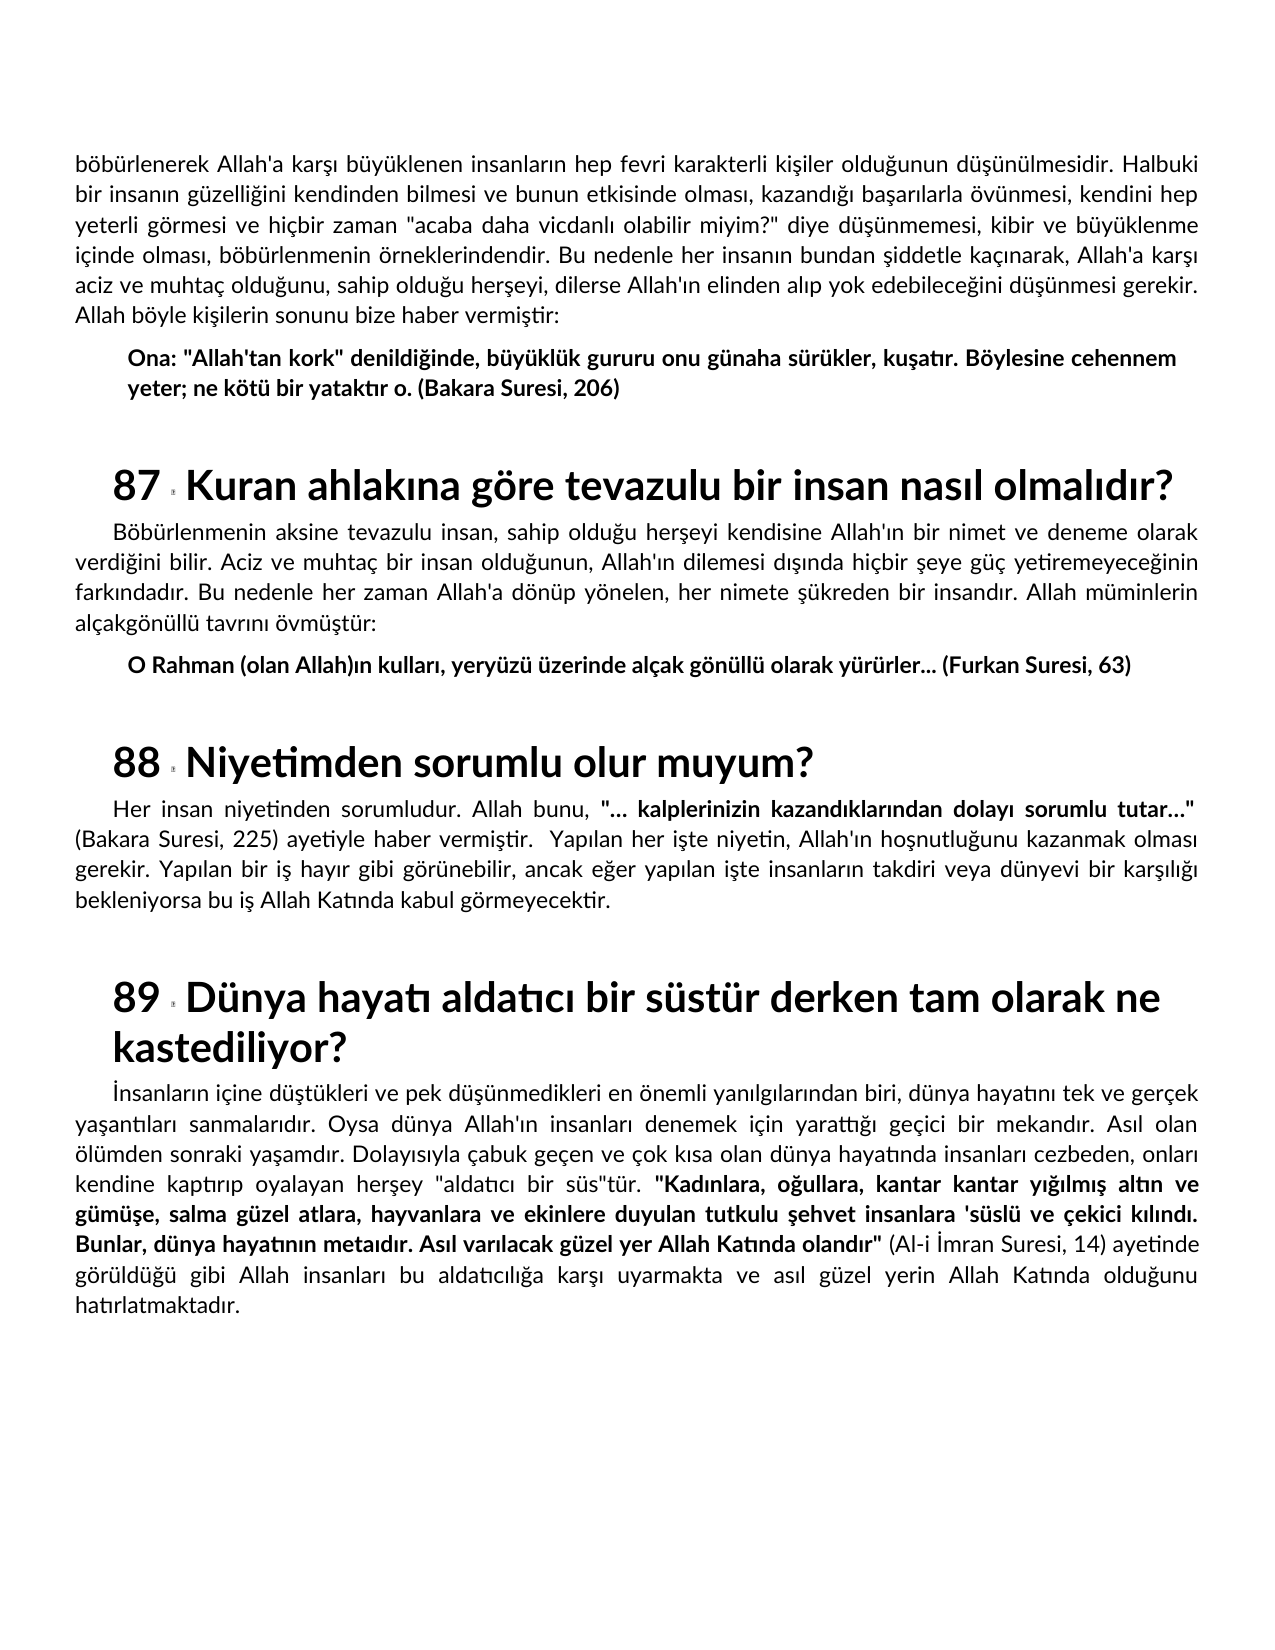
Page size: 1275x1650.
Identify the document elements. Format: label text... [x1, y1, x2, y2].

text İnsanların içine düştükleri ve pek düşünmedikleri en önemli yanılgılarından biri, dünya hayatını tek ve gerçek yaşantıları sanmalarıdır. Oysa dünya Allah'ın insanları denemek için yarattığı geçici bir mekandır. Asıl olan ölümden sonraki yaşamdır. Dolayısıyla çabuk geçen ve çok kısa olan dünya hayatında insanları cezbeden, onları kendine kaptırıp oyalayan herşey "aldatıcı bir süs"tür. "Kadınlara, oğullara, kantar kantar yığılmış altın ve gümüşe, salma güzel atlara, hayvanlara ve ekinlere duyulan tutkulu şehvet insanlara 'süslü ve çekici kılındı. Bunlar, dünya hayatının metaıdır. Asıl varılacak güzel yer Allah Katında olandır" (Al-i İmran Suresi, 14) ayetinde görüldüğü gibi Allah insanları bu aldatıcılığa karşı uyarmakta ve asıl güzel yerin Allah Katında olduğunu hatırlatmaktadır. [75, 1079, 1200, 1318]
text Ona: "Allah'tan kork" denildiğinde, büyüklük gururu onu günaha sürükler, kuşatır. Böylesine cehennem yeter; ne kötü bir yataktır o. (Bakara Suresi, 206) [127, 344, 1177, 401]
text O Rahman (olan Allah)ın kulları, yeryüzü üzerinde alçak gönüllü olarak yürürler... (Furkan Suresi, 63) [127, 651, 1177, 678]
subtitle 87  Kuran ahlakına göre tevazulu bir insan nasıl olmalıdır? [112, 459, 1200, 509]
subtitle 88  Niyetimden sorumlu olur muyum? [112, 736, 1200, 786]
subtitle 89  Dünya hayatı aldatıcı bir süstür derken tam olarak ne kastediliyor? [112, 971, 1200, 1071]
text Her insan niyetinden sorumludur. Allah bunu, "… kalplerinizin kazandıklarından dolayı sorumlu tutar…" (Bakara Suresi, 225) ayetiyle haber vermiştir. Yapılan her işte niyetin, Allah'ın hoşnutluğunu kazanmak olması gerekir. Yapılan bir iş hayır gibi görünebilir, ancak eğer yapılan işte insanların takdiri veya dünyevi bir karşılığı bekleniyorsa bu iş Allah Katında kabul görmeyecektir. [75, 795, 1200, 913]
text böbürlenerek Allah'a karşı büyüklenen insanların hep fevri karakterli kişiler olduğunun düşünülmesidir. Halbuki bir insanın güzelliğini kendinden bilmesi ve bunun etkisinde olması, kazandığı başarılarla övünmesi, kendini hep yeterli görmesi ve hiçbir zaman "acaba daha vicdanlı olabilir miyim?" diye düşünmemesi, kibir ve büyüklenme içinde olması, böbürlenmenin örneklerindendir. Bu nedenle her insanın bundan şiddetle kaçınarak, Allah'a karşı aciz ve muhtaç olduğunu, sahip olduğu herşeyi, dilerse Allah'ın elinden alıp yok edebileceğini düşünmesi gerekir. Allah böyle kişilerin sonunu bize haber vermiştir: [75, 150, 1200, 328]
text Böbürlenmenin aksine tevazulu insan, sahip olduğu herşeyi kendisine Allah'ın bir nimet ve deneme olarak verdiğini bilir. Aciz ve muhtaç bir insan olduğunun, Allah'ın dilemesi dışında hiçbir şeye güç yetiremeyeceğinin farkındadır. Bu nedenle her zaman Allah'a dönüp yönelen, her nimete şükreden bir insandır. Allah müminlerin alçakgönüllü tavrını övmüştür: [75, 518, 1200, 636]
